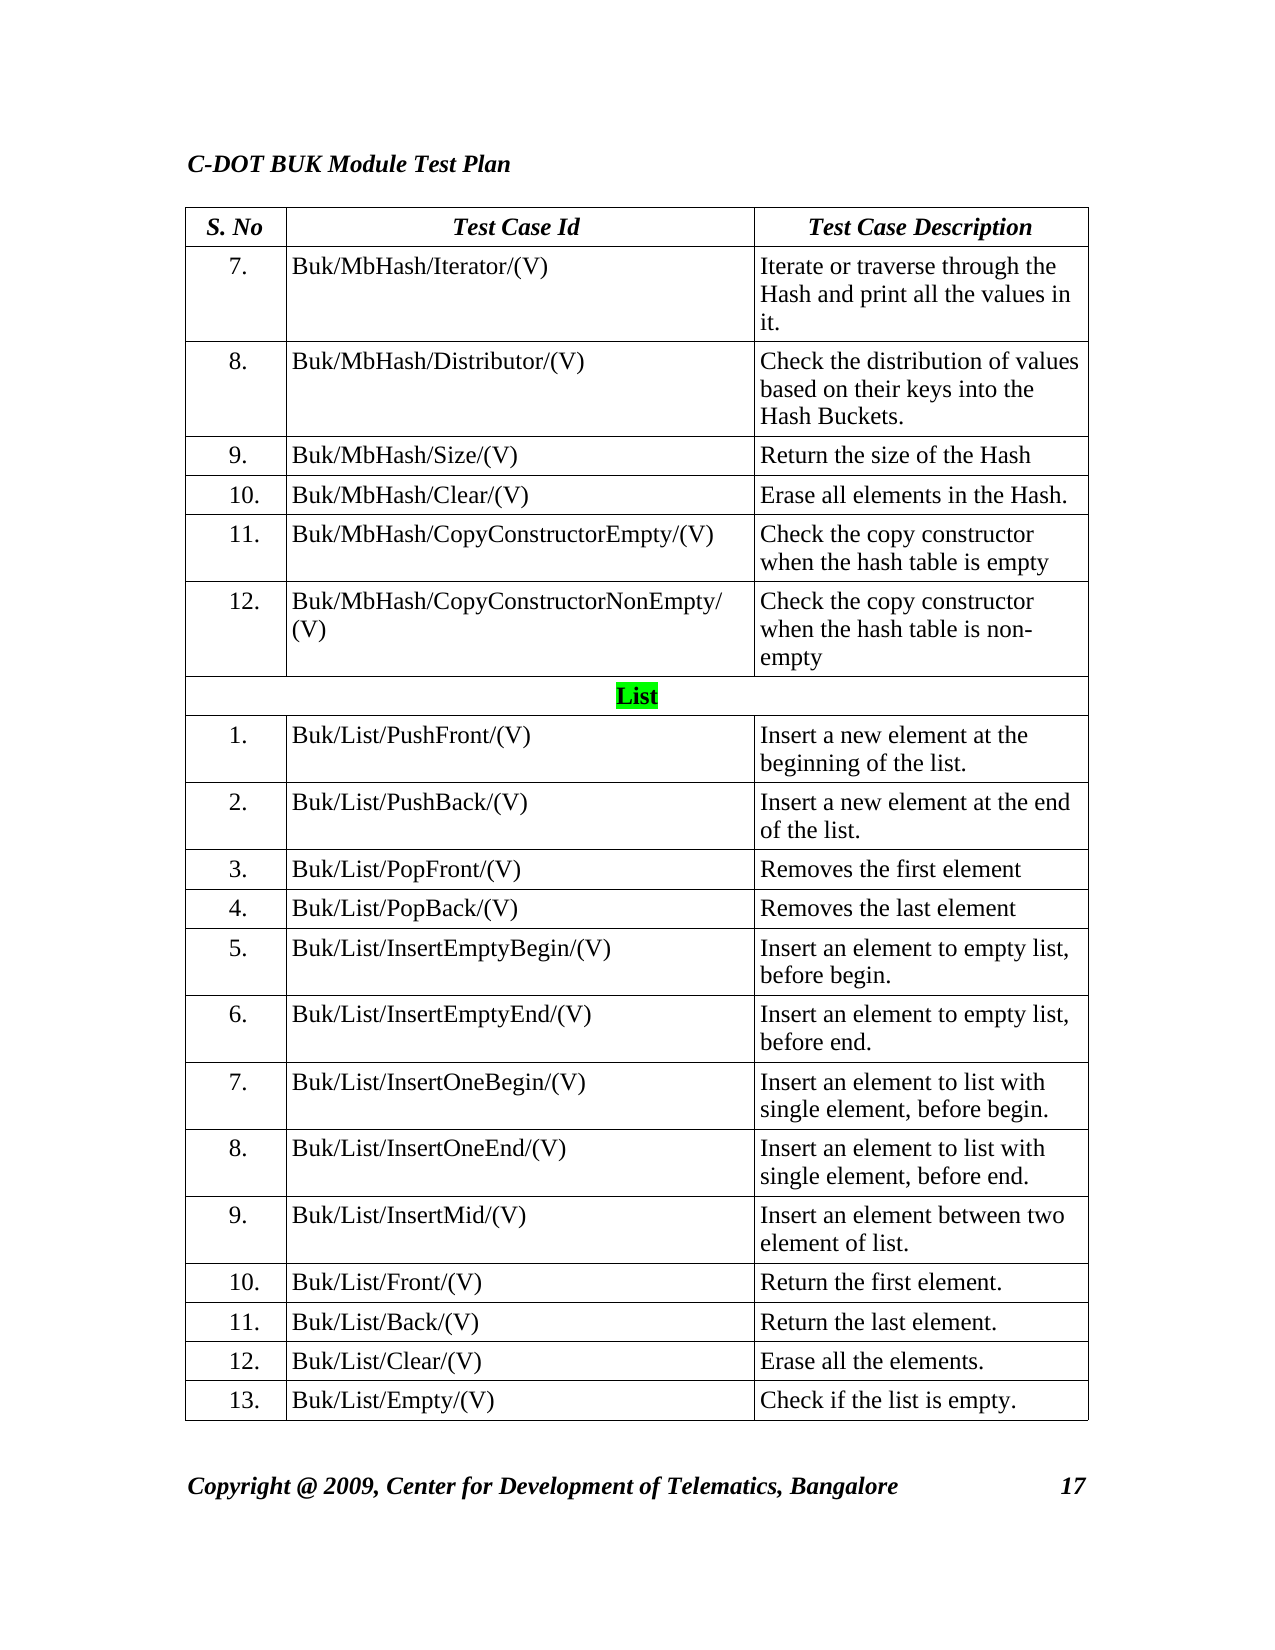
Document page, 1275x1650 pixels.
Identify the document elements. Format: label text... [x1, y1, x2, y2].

table_cell [186, 476, 286, 514]
table_cell Buk/MbHash/CopyConstructorEmpty/(V) [287, 515, 754, 581]
table_cell Insert an element to empty list, before end. [755, 996, 1088, 1062]
table_cell Buk/List/PushFront/(V) [287, 716, 754, 782]
table_cell Removes the last element [755, 890, 1088, 928]
table_cell [186, 996, 286, 1062]
table_cell Buk/List/Front/(V) [287, 1264, 754, 1302]
table_cell Insert an element to empty list, before begin. [755, 929, 1088, 995]
table_cell Buk/MbHash/Iterator/(V) [287, 247, 754, 341]
table_cell [186, 850, 286, 889]
table_cell Buk/List/PopBack/(V) [287, 890, 754, 928]
table_cell [186, 1381, 286, 1420]
table_cell Insert an element between two element of list. [755, 1197, 1088, 1263]
table_cell Check the distribution of values based on their keys into the Hash Buckets. [755, 342, 1088, 436]
table_cell Check if the list is empty. [755, 1381, 1088, 1420]
table_cell Return the first element. [755, 1264, 1088, 1302]
table_cell [186, 582, 286, 676]
table_cell Check the copy constructor when the hash table is empty [755, 515, 1088, 581]
table_cell Insert a new element at the end of the list. [755, 783, 1088, 849]
table_cell List [186, 677, 1088, 715]
table_cell Buk/MbHash/Size/(V) [287, 437, 754, 475]
table_cell Check the copy constructor when the hash table is non-empty [755, 582, 1088, 676]
table_cell Buk/List/InsertMid/(V) [287, 1197, 754, 1263]
table_cell [186, 515, 286, 581]
table_cell Buk/MbHash/CopyConstructorNonEmpty/(V) [287, 582, 754, 676]
table_header Test Case Description [755, 208, 1088, 246]
table_cell [186, 247, 286, 341]
table_cell Buk/MbHash/Distributor/(V) [287, 342, 754, 436]
table_header Test Case Id [287, 208, 754, 246]
table_cell Buk/List/InsertEmptyBegin/(V) [287, 929, 754, 995]
table_cell Buk/List/InsertOneEnd/(V) [287, 1130, 754, 1196]
table_header S. No [186, 208, 286, 246]
table_cell Erase all elements in the Hash. [755, 476, 1088, 514]
table_cell [186, 1197, 286, 1263]
table_cell Return the size of the Hash [755, 437, 1088, 475]
table_cell Insert an element to list with single element, before end. [755, 1130, 1088, 1196]
table_cell Iterate or traverse through the Hash and print all the values in it. [755, 247, 1088, 341]
table_cell [186, 1063, 286, 1129]
table_cell Insert a new element at the beginning of the list. [755, 716, 1088, 782]
table_cell [186, 1264, 286, 1302]
table_cell [186, 1130, 286, 1196]
table_cell [186, 783, 286, 849]
table_cell Return the last element. [755, 1303, 1088, 1341]
table_cell Buk/MbHash/Clear/(V) [287, 476, 754, 514]
table_cell [186, 890, 286, 928]
table_cell Erase all the elements. [755, 1342, 1088, 1380]
table_cell Insert an element to list with single element, before begin. [755, 1063, 1088, 1129]
table_cell [186, 1342, 286, 1380]
table_cell Buk/List/InsertOneBegin/(V) [287, 1063, 754, 1129]
table_cell Buk/List/PushBack/(V) [287, 783, 754, 849]
table_cell Buk/List/Empty/(V) [287, 1381, 754, 1420]
table_cell [186, 716, 286, 782]
table_cell [186, 1303, 286, 1341]
table_cell Removes the first element [755, 850, 1088, 889]
table_cell [186, 929, 286, 995]
table_cell [186, 342, 286, 436]
table_cell [186, 437, 286, 475]
table_cell Buk/List/Back/(V) [287, 1303, 754, 1341]
table_cell Buk/List/PopFront/(V) [287, 850, 754, 889]
table_cell Buk/List/InsertEmptyEnd/(V) [287, 996, 754, 1062]
table_cell Buk/List/Clear/(V) [287, 1342, 754, 1380]
